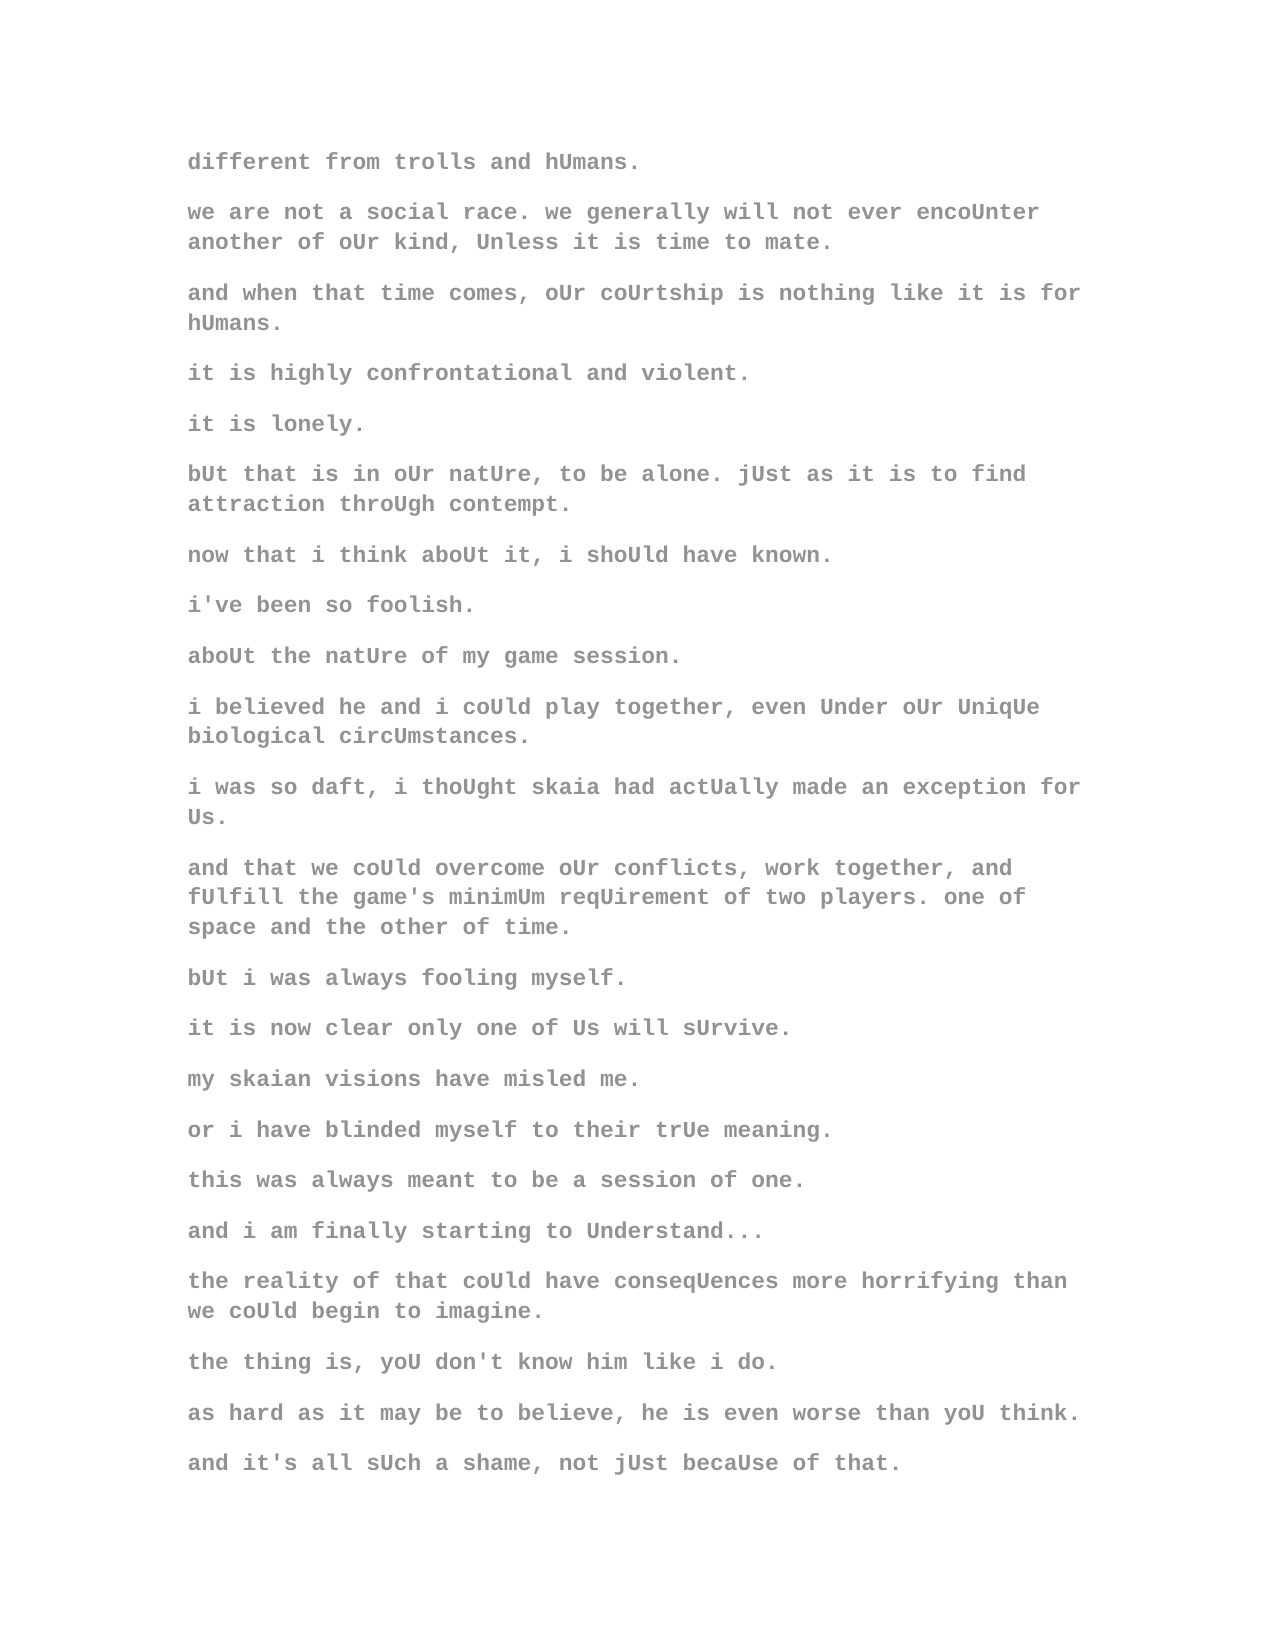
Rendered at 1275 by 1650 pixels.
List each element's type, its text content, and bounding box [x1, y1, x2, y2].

text and i am finally starting to Understand... [187, 1219, 1087, 1245]
text it is highly confrontational and violent. [187, 361, 1087, 387]
text and when that time comes, oUr coUrtship is nothing like it is for hUmans. [187, 281, 1087, 337]
text and it's all sUch a shame, not jUst becaUse of that. [187, 1451, 1087, 1477]
text it is now clear only one of Us will sUrvive. [187, 1017, 1087, 1043]
text the thing is, yoU don't know him like i do. [187, 1350, 1087, 1376]
text different from trolls and hUmans. [187, 150, 1087, 176]
text i was so daft, i thoUght skaia had actUally made an exception for Us. [187, 775, 1087, 831]
text aboUt the natUre of my game session. [187, 644, 1087, 670]
text and that we coUld overcome oUr conflicts, work together, and fUlfill the game's minimUm reqUirement of two players. one of space and the other of time. [187, 856, 1087, 941]
text i believed he and i coUld play together, even Under oUr UniqUe biological circUmstances. [187, 695, 1087, 751]
text we are not a social race. we generally will not ever encoUnter another of oUr kind, Unless it is time to mate. [187, 201, 1087, 256]
text my skaian visions have misled me. [187, 1067, 1087, 1093]
text now that i think aboUt it, i shoUld have known. [187, 543, 1087, 569]
text bUt that is in oUr natUre, to be alone. jUst as it is to find attraction throUgh contempt. [187, 463, 1087, 518]
text i've been so foolish. [187, 594, 1087, 620]
text this was always meant to be a session of one. [187, 1168, 1087, 1194]
text the reality of that coUld have conseqUences more horrifying than we coUld begin to imagine. [187, 1270, 1087, 1326]
text or i have blinded myself to their trUe meaning. [187, 1118, 1087, 1144]
text bUt i was always fooling myself. [187, 966, 1087, 992]
text as hard as it may be to believe, he is even worse than yoU think. [187, 1401, 1087, 1427]
text it is lonely. [187, 412, 1087, 438]
